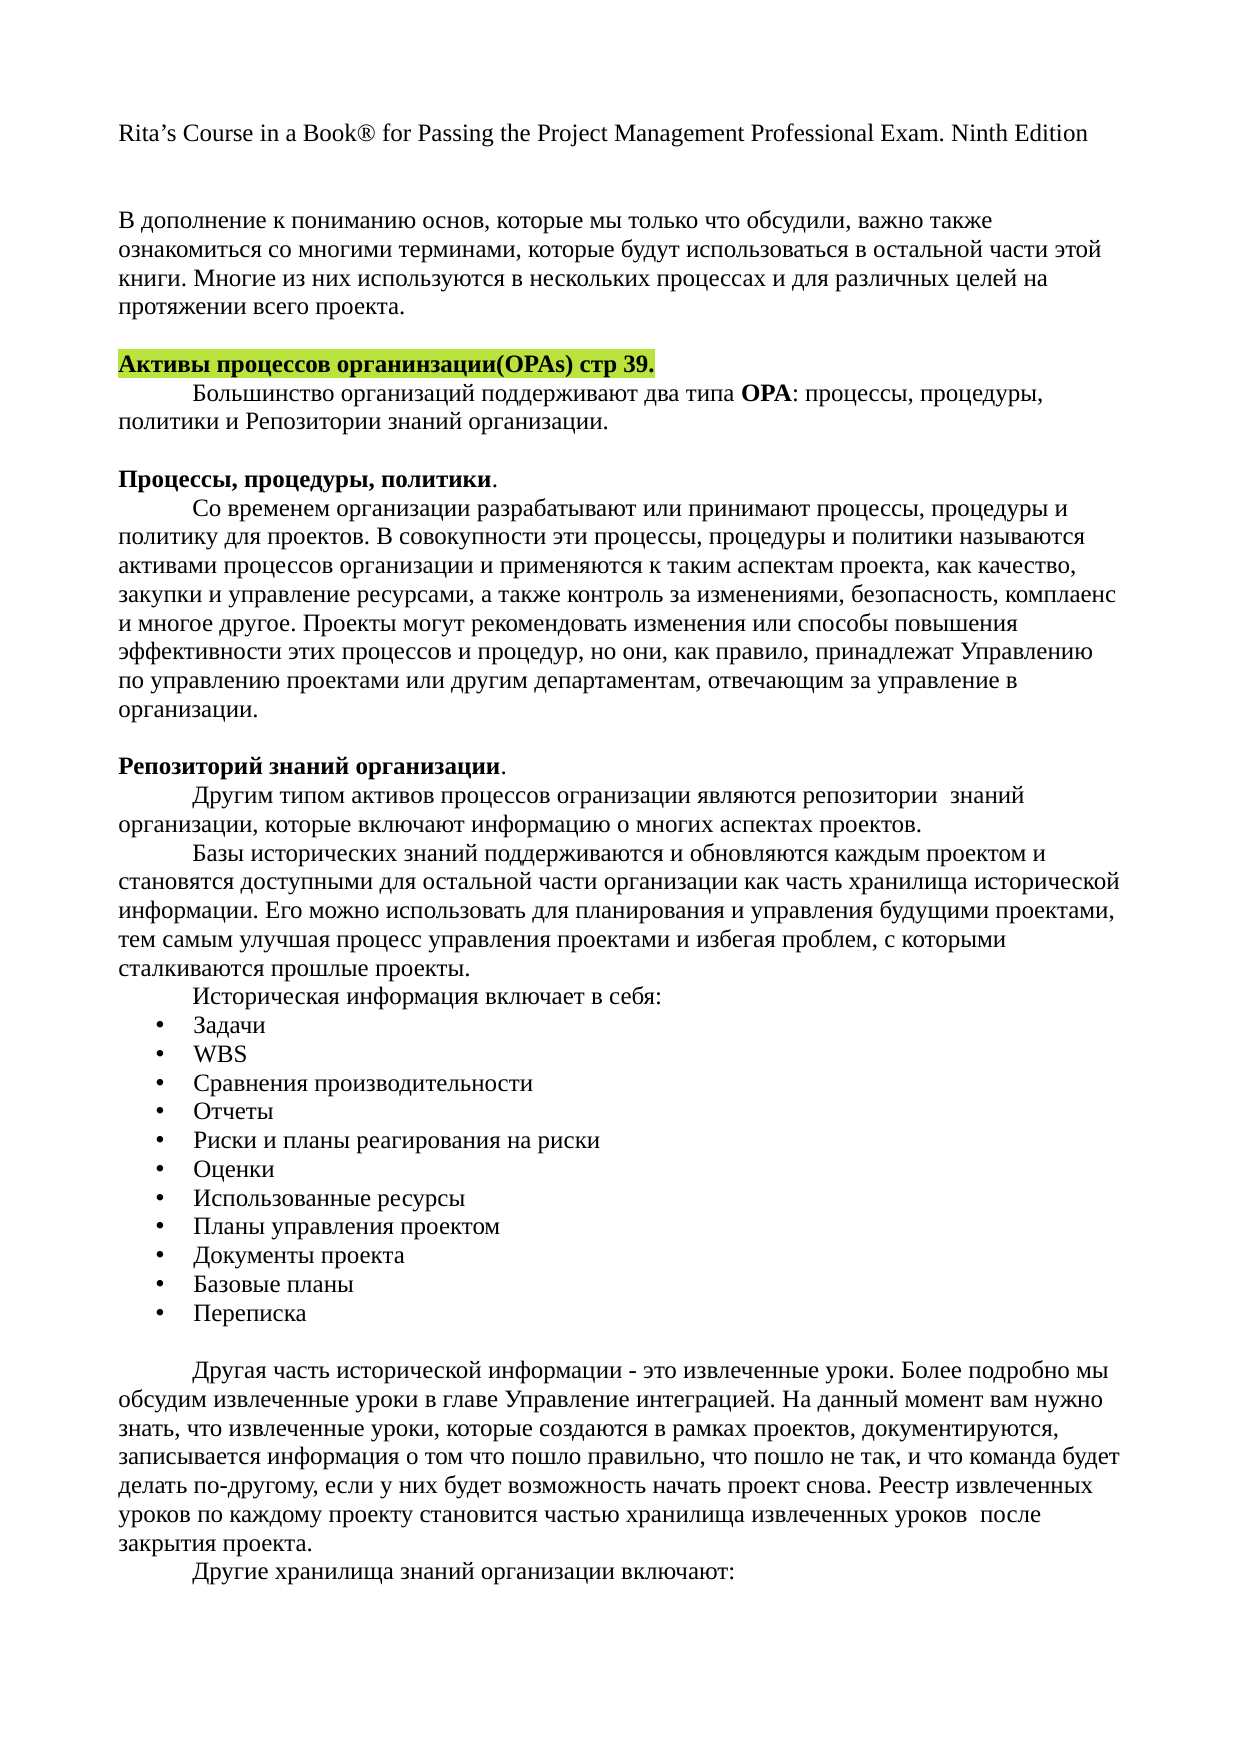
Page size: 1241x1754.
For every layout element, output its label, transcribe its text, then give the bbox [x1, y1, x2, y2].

list Отчеты [156, 1096, 1122, 1125]
text Другие хранилища знаний организации включают: [118, 1556, 1122, 1585]
list Задачи [156, 1010, 1122, 1039]
list Базовые планы [156, 1269, 1122, 1298]
text Большинство организаций поддерживают два типа OPA: процессы, процедуры, политики и Репозитории знаний организации. [118, 378, 1122, 435]
text Активы процессов органинзации(OPAs) стр 39. [118, 349, 1122, 378]
list Документы проекта [156, 1240, 1122, 1269]
list Переписка [156, 1298, 1122, 1326]
text Процессы, процедуры, политики. [118, 464, 1122, 493]
list Сравнения производительности [156, 1068, 1122, 1096]
text Историческая информация включает в себя: [118, 981, 1122, 1010]
list Риски и планы реагирования на риски [156, 1125, 1122, 1154]
text Другим типом активов процессов огранизации являются репозитории знаний организации, которые включают информацию о многих аспектах проектов. [118, 780, 1122, 838]
text В дополнение к пониманию основ, которые мы только что обсудили, важно также ознакомиться со многими терминами, которые будут использоваться в остальной части этой книги. Многие из них используются в нескольких процессах и для различных целей на протяжении всего проекта. [118, 205, 1122, 320]
list Планы управления проектом [156, 1211, 1122, 1240]
text Репозиторий знаний организации. [118, 751, 1122, 780]
text Базы исторических знаний поддерживаются и обновляются каждым проектом и становятся доступными для остальной части организации как часть хранилища исторической информации. Его можно использовать для планирования и управления будущими проектами, тем самым улучшая процесс управления проектами и избегая проблем, с которыми сталкиваются прошлые проекты. [118, 838, 1122, 981]
list Оценки [156, 1154, 1122, 1183]
list Использованные ресурсы [156, 1183, 1122, 1211]
list WBS [156, 1039, 1122, 1068]
text Со временем организации разрабатывают или принимают процессы, процедуры и политику для проектов. В совокупности эти процессы, процедуры и политики называются активами процессов организации и применяются к таким аспектам проекта, как качество, закупки и управление ресурсами, а также контроль за изменениями, безопасность, комплаенс и многое другое. Проекты могут рекомендовать изменения или способы повышения эффективности этих процессов и процедур, но они, как правило, принадлежат Управлению по управлению проектами или другим департаментам, отвечающим за управление в организации. [118, 493, 1122, 723]
text Другая часть исторической информации - это извлеченные уроки. Более подробно мы обсудим извлеченные уроки в главе Управление интеграцией. На данный момент вам нужно знать, что извлеченные уроки, которые создаются в рамках проектов, документируются, записывается информация о том что пошло правильно, что пошло не так, и что команда будет делать по-другому, если у них будет возможность начать проект снова. Реестр извлеченных уроков по каждому проекту становится частью хранилища извлеченных уроков после закрытия проекта. [118, 1355, 1122, 1556]
